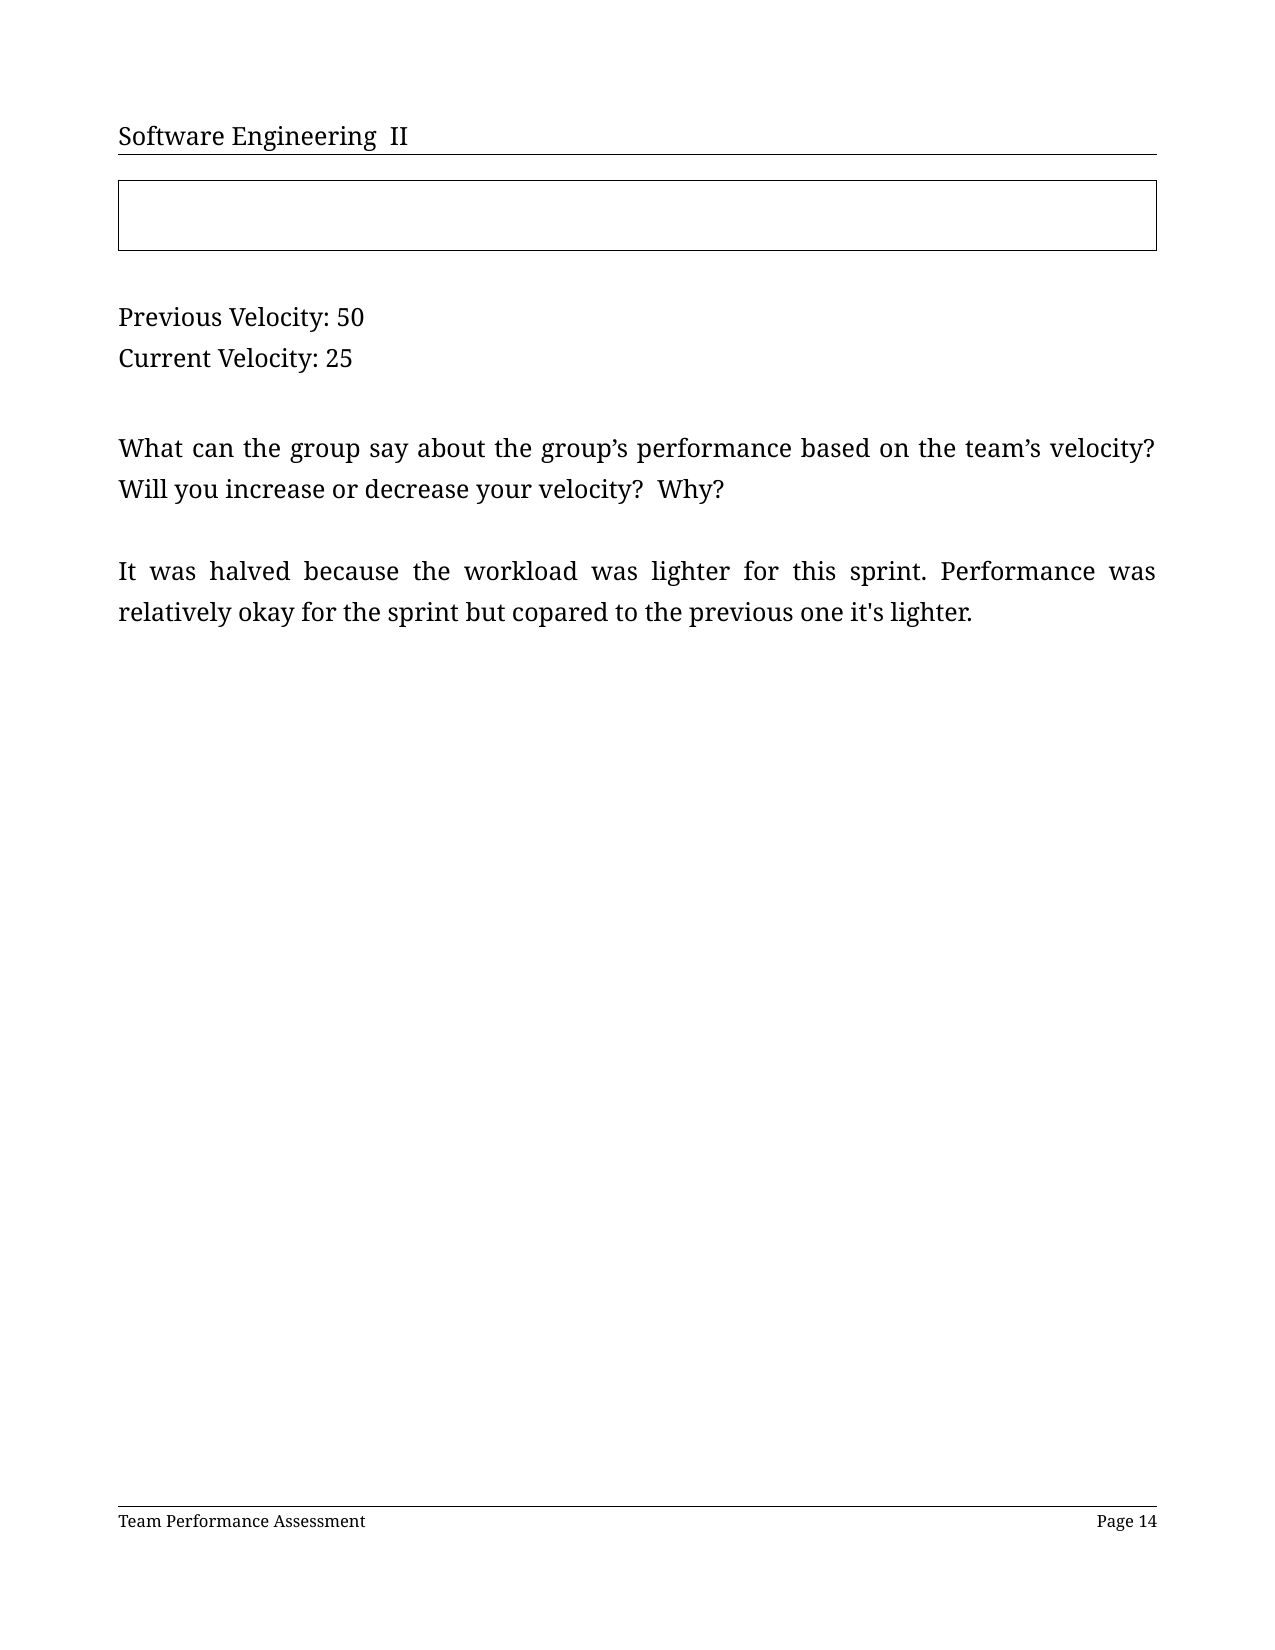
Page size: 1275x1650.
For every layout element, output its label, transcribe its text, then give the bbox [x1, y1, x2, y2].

text Current Velocity: 25 [118, 341, 1157, 375]
text Previous Velocity: 50 [118, 300, 1157, 334]
table_header [119, 181, 1156, 250]
text What can the group say about the group’s performance based on the team’s velocity? Will you increase or decrease your velocity? Why? [118, 431, 1157, 506]
text It was halved because the workload was lighter for this sprint. Performance was relatively okay for the sprint but copared to the previous one it's lighter. [118, 512, 1157, 628]
